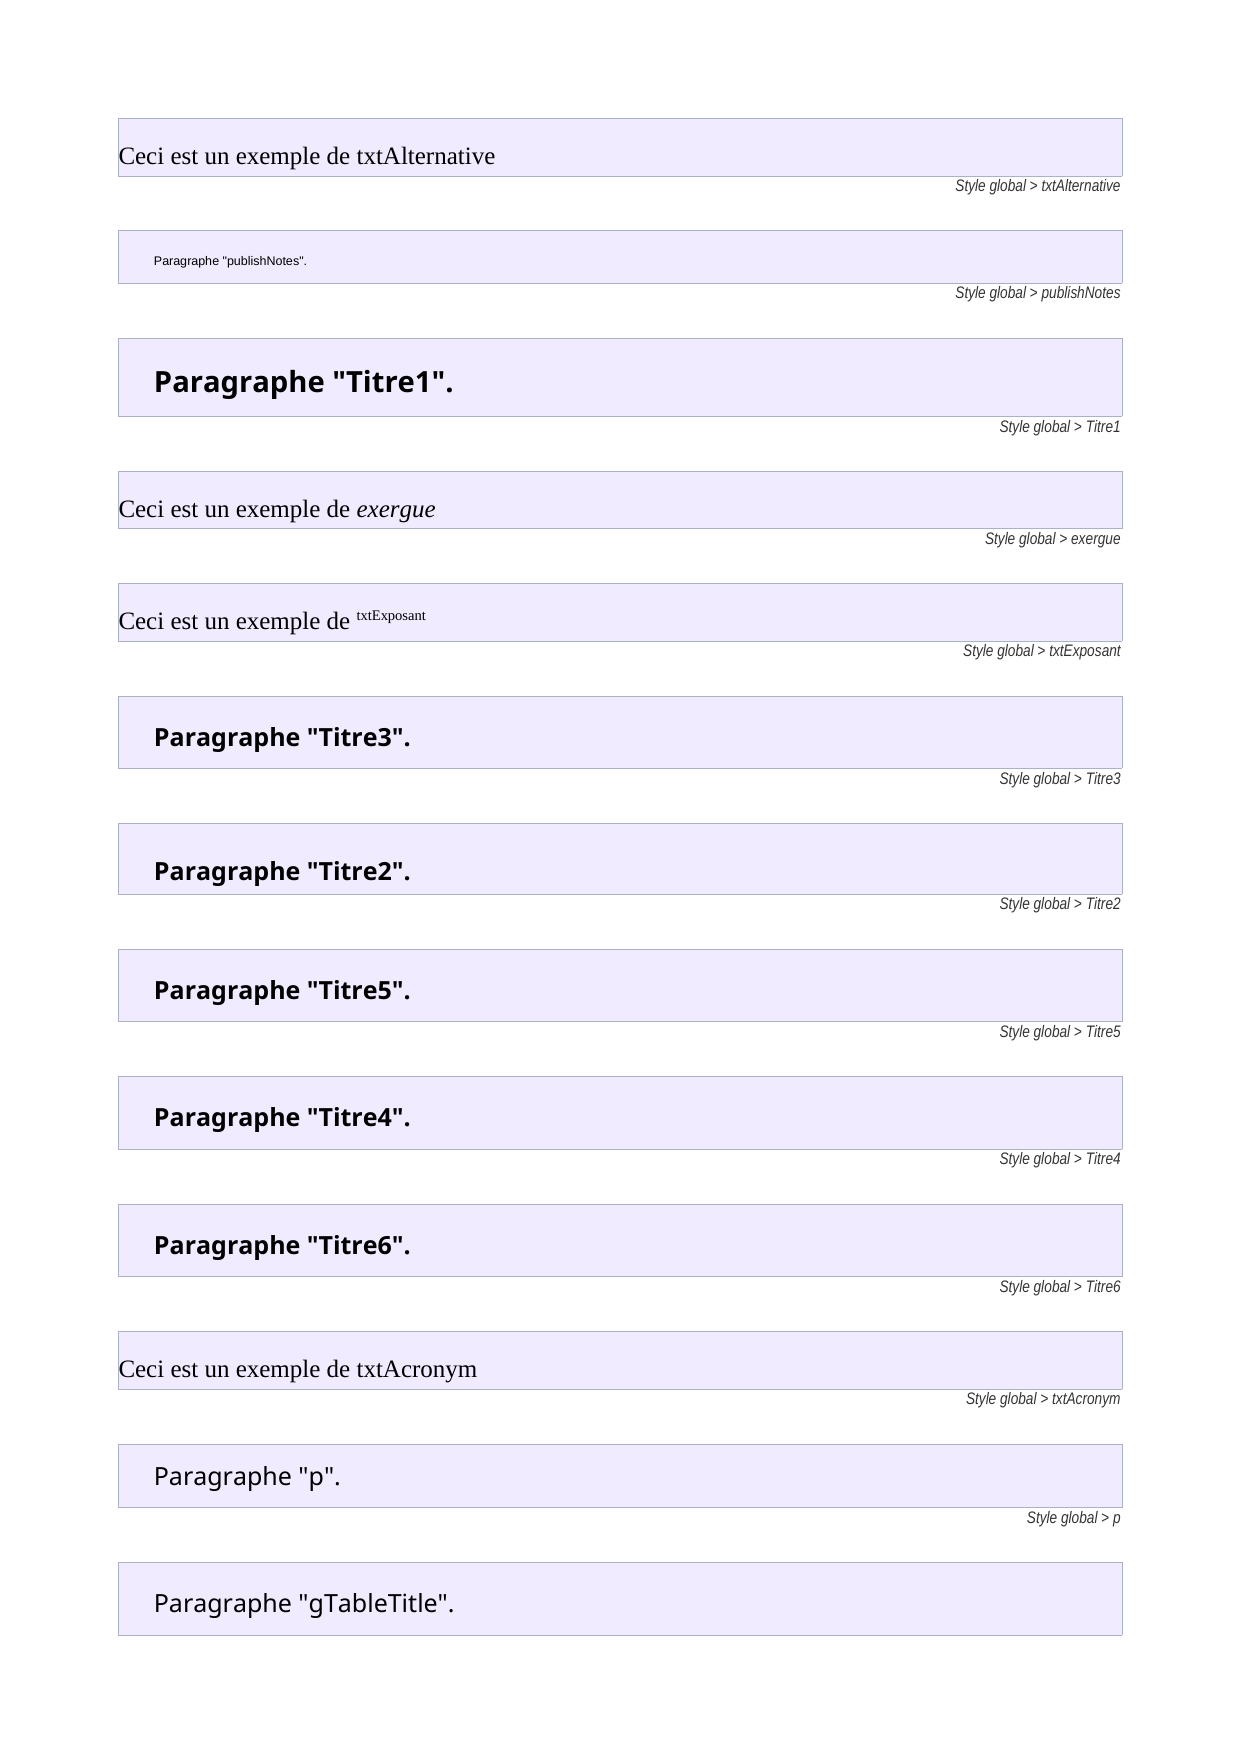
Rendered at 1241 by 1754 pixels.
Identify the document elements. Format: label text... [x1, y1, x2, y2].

table_header Paragraphe "Titre5". [119, 950, 1122, 1021]
table_header Paragraphe "Titre4". [119, 1077, 1122, 1149]
table_header Ceci est un exemple de exergue [119, 472, 1122, 528]
title Style global > Titre6 [118, 1277, 1122, 1296]
title Style global > Titre5 [118, 1022, 1122, 1041]
title Style global > publishNotes [118, 284, 1122, 302]
table_header Paragraphe "p". [119, 1445, 1122, 1507]
table_header Ceci est un exemple de txtAlternative [119, 119, 1122, 176]
table_header Ceci est un exemple de txtAcronym [119, 1332, 1122, 1389]
table_header Paragraphe "Titre3". [119, 697, 1122, 768]
title Style global > Titre3 [118, 769, 1122, 788]
title Style global > p [118, 1508, 1122, 1527]
title Style global > Titre1 [118, 417, 1122, 436]
title Style global > txtAcronym [118, 1390, 1122, 1408]
title Style global > exergue [118, 529, 1122, 548]
title Style global > txtExposant [118, 642, 1122, 660]
table_header Paragraphe "Titre2". [119, 824, 1122, 894]
table_header Paragraphe "publishNotes". [119, 231, 1122, 283]
table_header Paragraphe "Titre1". [119, 339, 1122, 416]
table_header Paragraphe "gTableTitle". [119, 1563, 1122, 1635]
title Style global > txtAlternative [118, 177, 1122, 195]
table_header Paragraphe "Titre6". [119, 1205, 1122, 1276]
title Style global > Titre2 [118, 895, 1122, 913]
table_header Ceci est un exemple de txtExposant [119, 584, 1122, 641]
title Style global > Titre4 [118, 1150, 1122, 1168]
